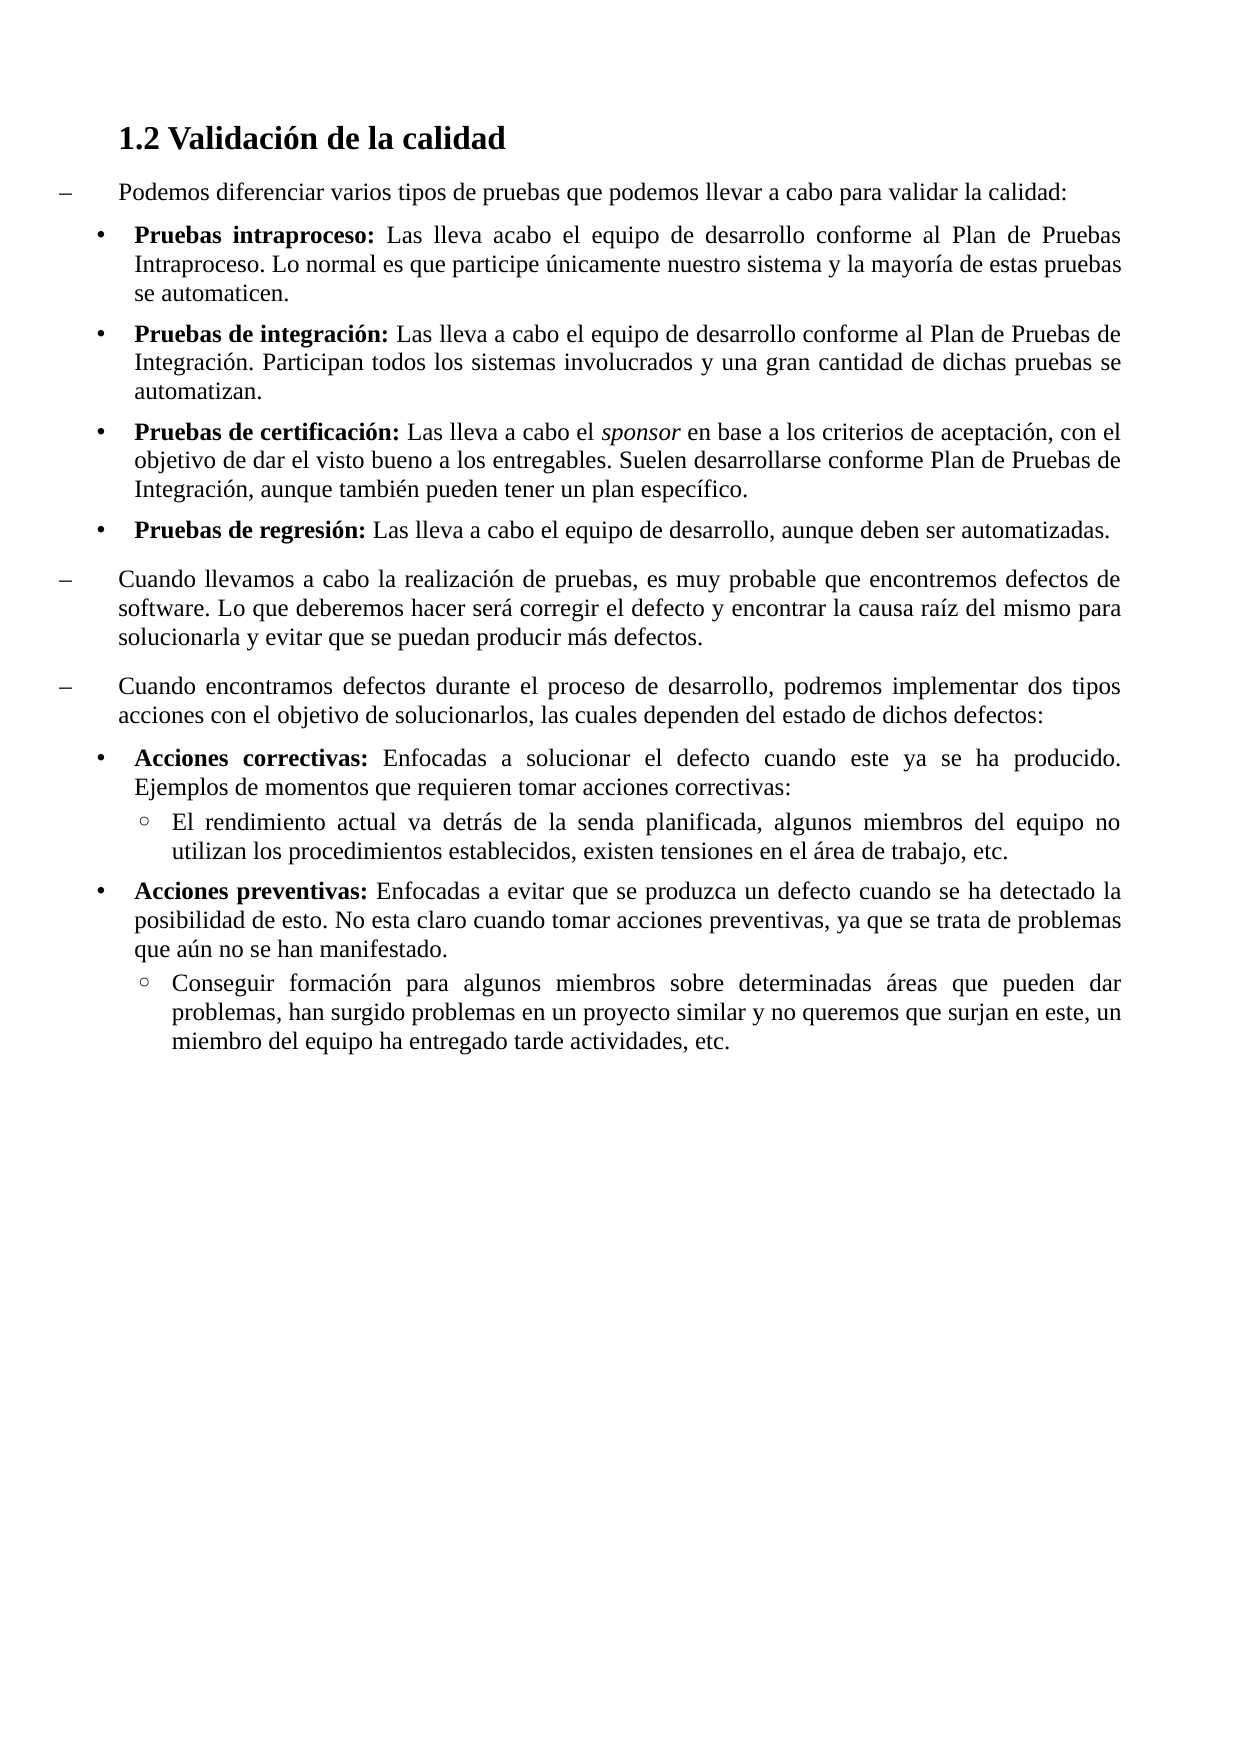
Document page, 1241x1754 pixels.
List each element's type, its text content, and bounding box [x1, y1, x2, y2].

list Pruebas intraproceso: Las lleva acabo el equipo de desarrollo conforme al Plan de Pruebas Intraproceso. Lo normal es que participe únicamente nuestro sistema y la mayoría de estas pruebas se automaticen. [97, 221, 1122, 307]
list El rendimiento actual va detrás de la senda planificada, algunos miembros del equipo no utilizan los procedimientos establecidos, existen tensiones en el área de trabajo, etc. [134, 807, 1122, 864]
text – Cuando llevamos a cabo la realización de pruebas, es muy probable que encontremos defectos de software. Lo que deberemos hacer será corregir el defecto y encontrar la causa raíz del mismo para solucionarla y evitar que se puedan producir más defectos. [59, 564, 1122, 651]
text – Podemos diferenciar varios tipos de pruebas que podemos llevar a cabo para validar la calidad: [59, 177, 1122, 206]
list Acciones correctivas: Enfocadas a solucionar el defecto cuando este ya se ha producido. Ejemplos de momentos que requieren tomar acciones correctivas: [97, 743, 1122, 801]
text – Cuando encontramos defectos durante el proceso de desarrollo, podremos implementar dos tipos acciones con el objetivo de solucionarlos, las cuales dependen del estado de dichos defectos: [59, 671, 1122, 729]
list Pruebas de regresión: Las lleva a cabo el equipo de desarrollo, aunque deben ser automatizadas. [97, 515, 1122, 544]
text 1.2 Validación de la calidad [118, 118, 1122, 156]
list Pruebas de integración: Las lleva a cabo el equipo de desarrollo conforme al Plan de Pruebas de Integración. Participan todos los sistemas involucrados y una gran cantidad de dichas pruebas se automatizan. [97, 319, 1122, 405]
list Pruebas de certificación: Las lleva a cabo el sponsor en base a los criterios de aceptación, con el objetivo de dar el visto bueno a los entregables. Suelen desarrollarse conforme Plan de Pruebas de Integración, aunque también pueden tener un plan específico. [97, 417, 1122, 503]
list Conseguir formación para algunos miembros sobre determinadas áreas que pueden dar problemas, han surgido problemas en un proyecto similar y no queremos que surjan en este, un miembro del equipo ha entregado tarde actividades, etc. [134, 968, 1122, 1055]
list Acciones preventivas: Enfocadas a evitar que se produzca un defecto cuando se ha detectado la posibilidad de esto. No esta claro cuando tomar acciones preventivas, ya que se trata de problemas que aún no se han manifestado. [97, 876, 1122, 963]
